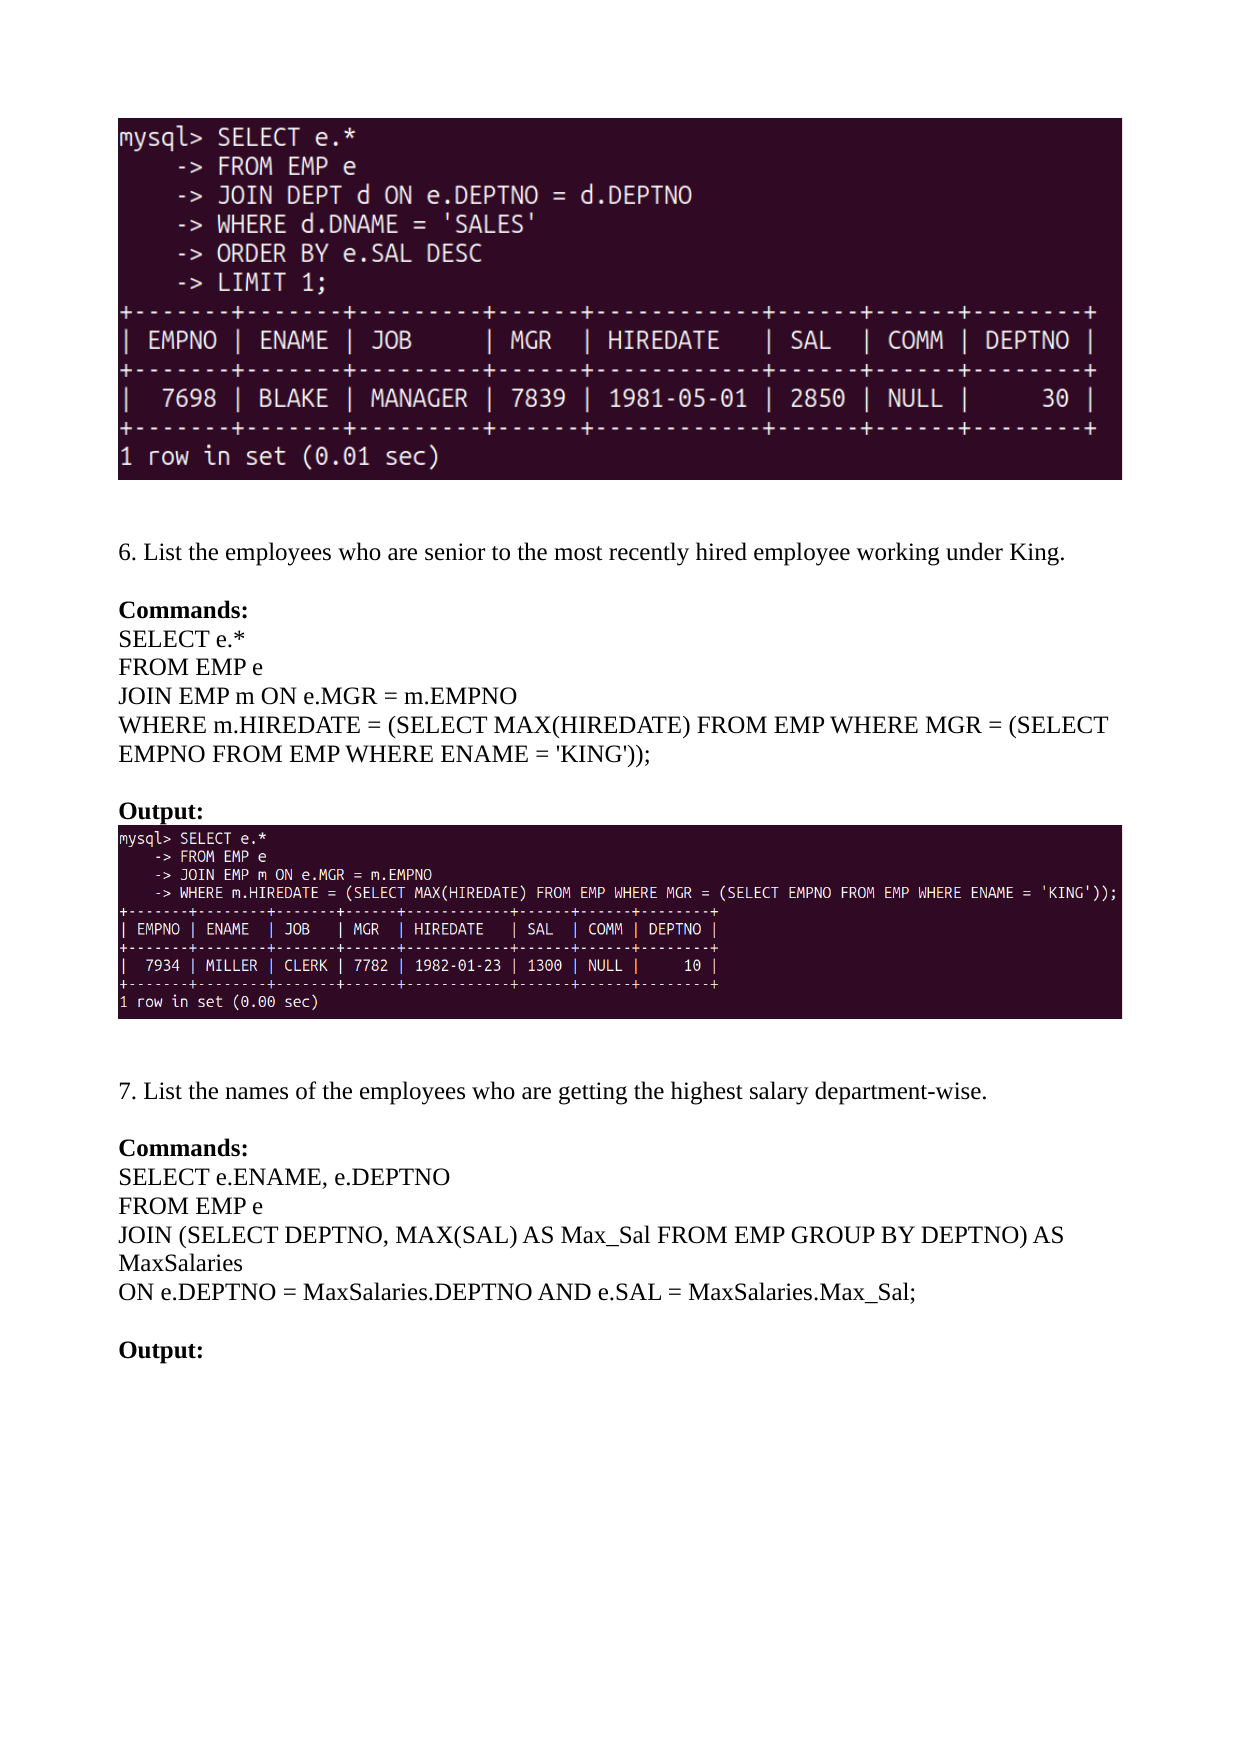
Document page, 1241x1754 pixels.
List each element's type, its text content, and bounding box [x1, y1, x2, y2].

text ON e.DEPTNO = MaxSalaries.DEPTNO AND e.SAL = MaxSalaries.Max_Sal; [118, 1277, 1122, 1306]
text Commands: [118, 595, 1122, 624]
text JOIN EMP m ON e.MGR = m.EMPNO [118, 681, 1122, 710]
text Output: [118, 796, 1122, 825]
picture [118, 118, 1123, 480]
text JOIN (SELECT DEPTNO, MAX(SAL) AS Max_Sal FROM EMP GROUP BY DEPTNO) AS MaxSalaries [118, 1220, 1122, 1277]
text 6. List the employees who are senior to the most recently hired employee working under King. [118, 537, 1122, 566]
text Output: [118, 1335, 1122, 1363]
text SELECT e.* [118, 624, 1122, 652]
text SELECT e.ENAME, e.DEPTNO [118, 1162, 1122, 1191]
text WHERE m.HIREDATE = (SELECT MAX(HIREDATE) FROM EMP WHERE MGR = (SELECT EMPNO FROM EMP WHERE ENAME = 'KING')); [118, 710, 1122, 767]
text FROM EMP e [118, 652, 1122, 681]
text Commands: [118, 1133, 1122, 1162]
picture [118, 825, 1123, 1019]
text 7. List the names of the employees who are getting the highest salary department-wise. [118, 1076, 1122, 1105]
text FROM EMP e [118, 1191, 1122, 1220]
